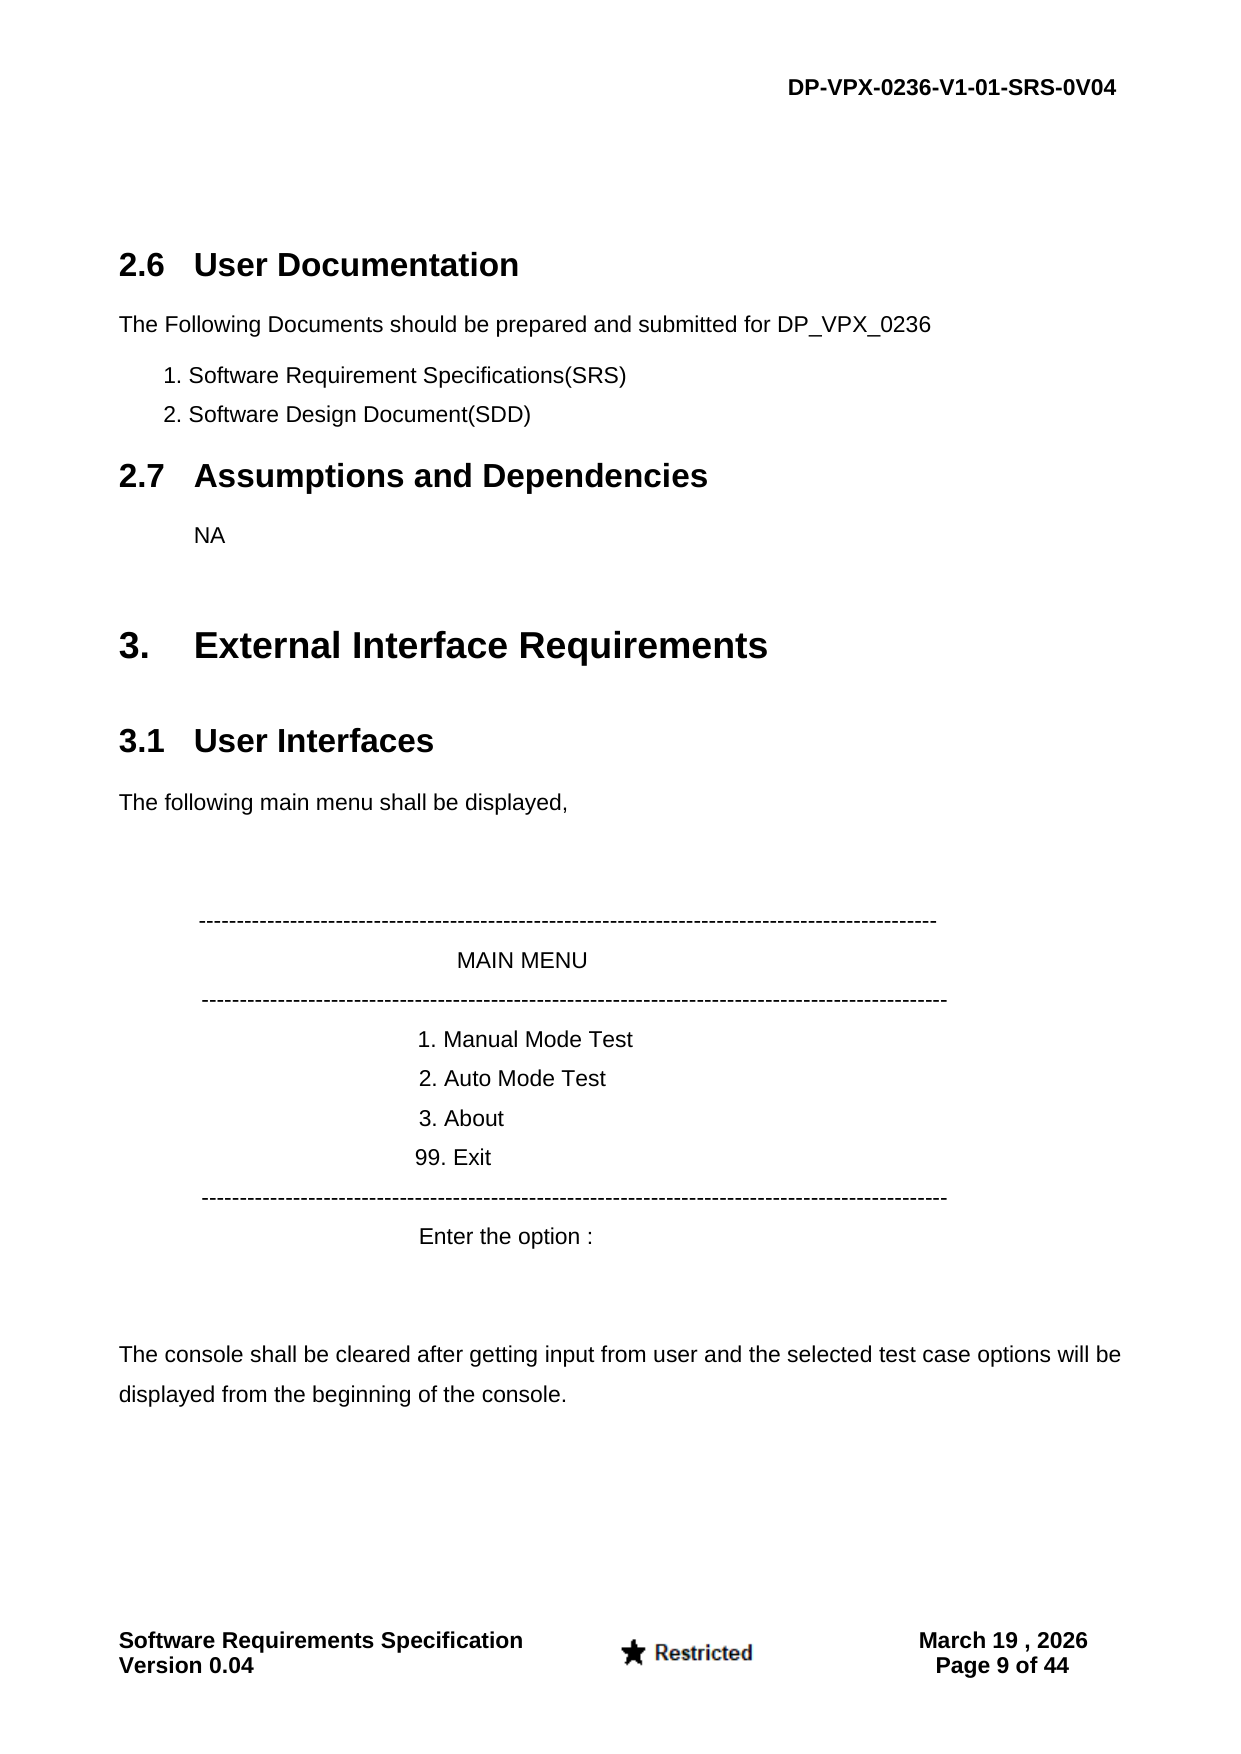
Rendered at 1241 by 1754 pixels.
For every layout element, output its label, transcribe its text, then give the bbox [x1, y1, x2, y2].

text 99. Exit [198, 1144, 1122, 1170]
subtitle User Interfaces [118, 721, 1122, 759]
text -------------------------------------------------------------------------------------------------- [118, 986, 1122, 1012]
text Enter the option : [118, 1223, 1122, 1249]
text 3. About [198, 1104, 1122, 1131]
text -------------------------------------------------------------------------------------------------- [118, 1183, 1122, 1210]
text The following main menu shall be displayed, [118, 789, 1122, 815]
text NA [118, 524, 1122, 549]
text 1. Software Requirement Specifications(SRS) [118, 362, 1122, 389]
subtitle User Documentation [118, 245, 1122, 283]
text The Following Documents should be prepared and submitted for DP_VPX_0236 [118, 312, 1122, 337]
subtitle Assumptions and Dependencies [118, 456, 1122, 494]
subtitle External Interface Requirements [118, 624, 1122, 667]
text 2. Software Design Document(SDD) [118, 402, 1122, 427]
text 1. Manual Mode Test [118, 1026, 1122, 1052]
picture [611, 1630, 766, 1675]
text The console shall be cleared after getting input from user and the selected test case options will be displayed from the beginning of the console. [118, 1341, 1122, 1407]
text ------------------------------------------------------------------------------------------------- [198, 907, 1122, 933]
text 2. Auto Mode Test [198, 1065, 1122, 1091]
text MAIN MENU [118, 947, 1122, 973]
